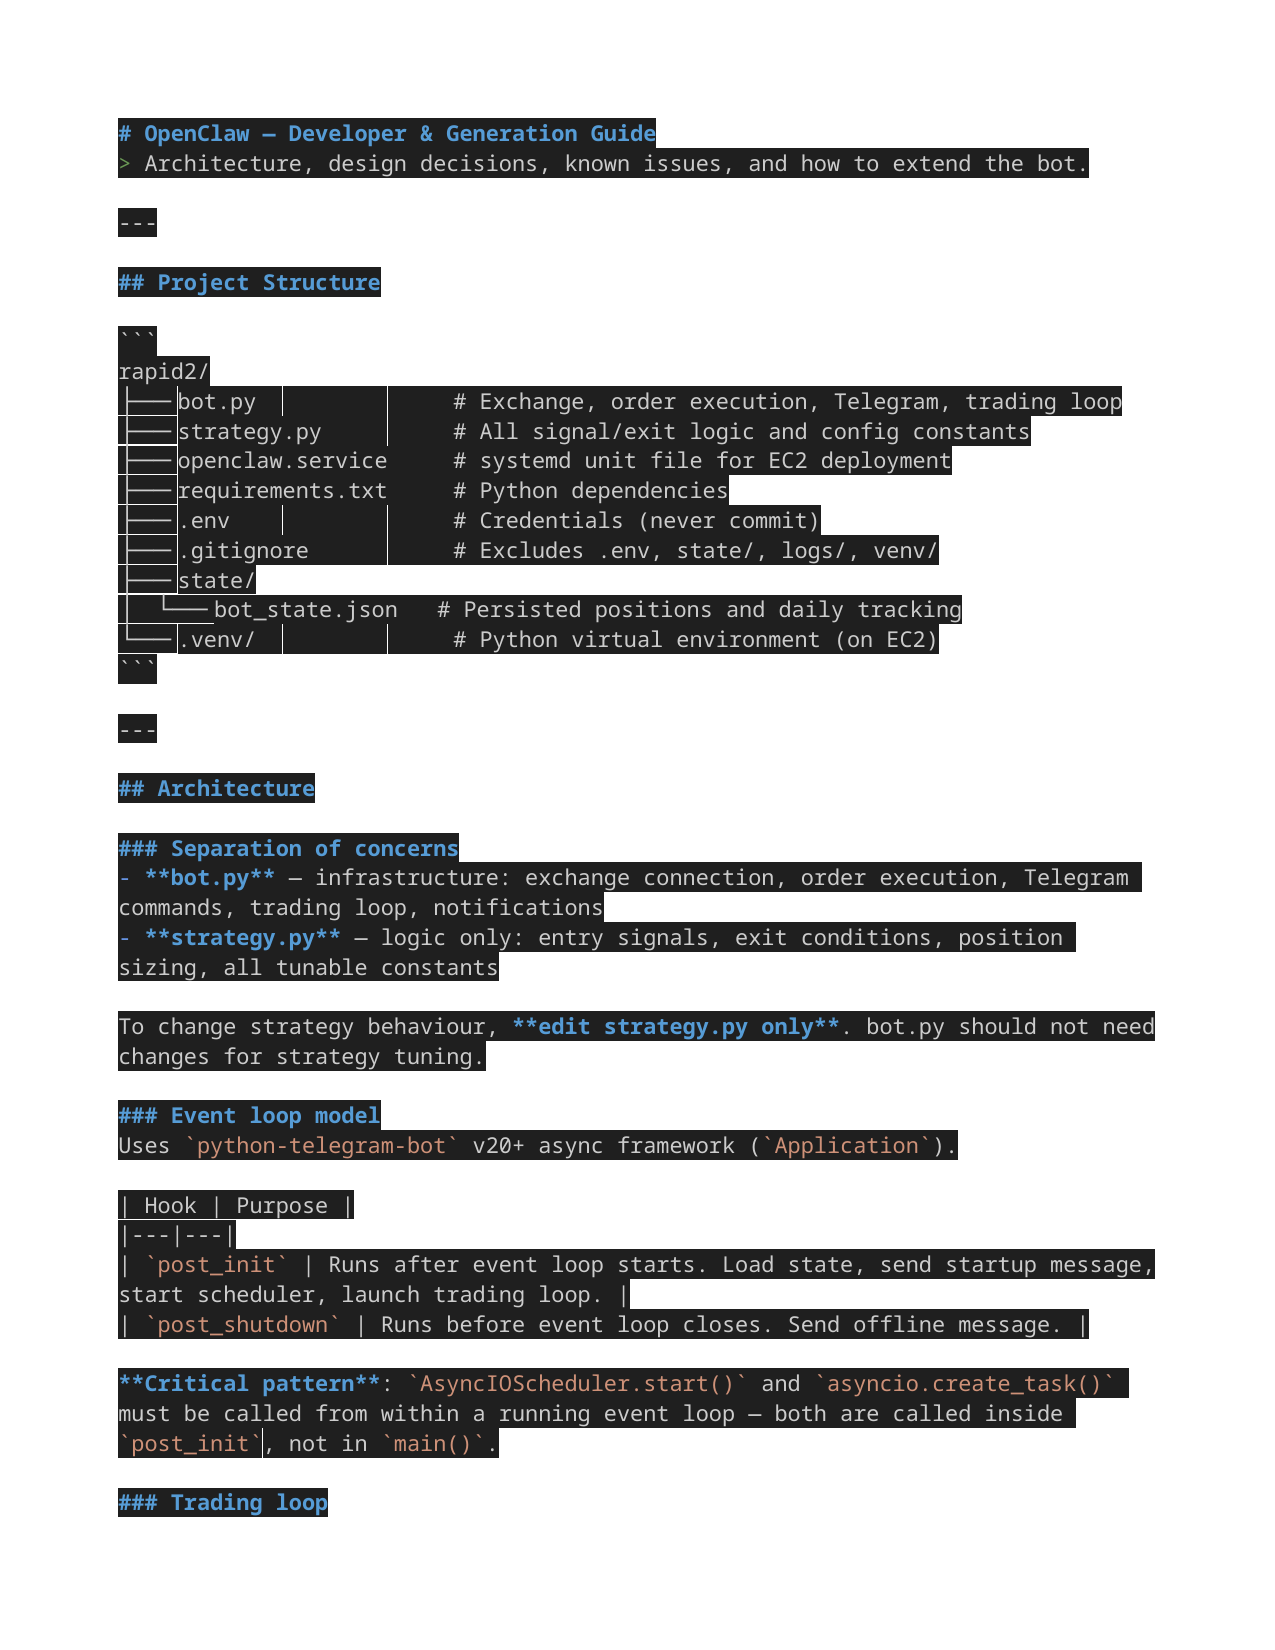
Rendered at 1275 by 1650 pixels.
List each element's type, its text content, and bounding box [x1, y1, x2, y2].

text --- [118, 207, 1157, 237]
text | `post_shutdown` | Runs before event loop closes. Send offline message. | [118, 1309, 1157, 1339]
text > Architecture, design decisions, known issues, and how to extend the bot. [118, 148, 1157, 178]
text ``` [118, 654, 1157, 684]
text |---|---| [118, 1219, 1157, 1249]
text ### Separation of concerns [118, 832, 1157, 862]
text ├── strategy.py # All signal/exit logic and config constants [128, 416, 1157, 446]
text ### Event loop model [118, 1100, 1157, 1130]
text **Critical pattern**: `AsyncIOScheduler.start()` and `asyncio.create_task()` must be called from within a running event loop — both are called inside `post_init`, not in `main()`. [118, 1368, 1157, 1458]
text ├── state/ [118, 565, 126, 594]
text └── .venv/ # Python virtual environment (on EC2) [118, 624, 1157, 654]
text ``` [118, 326, 1157, 356]
text To change strategy behaviour, **edit strategy.py only**. bot.py should not need changes for strategy tuning. [118, 1011, 1157, 1071]
text ├── requirements.txt # Python dependencies [128, 475, 1157, 505]
text rapid2/ [118, 356, 1157, 386]
text ├── .env # Credentials (never commit) [128, 505, 1157, 535]
text ├── bot.py # Exchange, order execution, Telegram, trading loop [128, 386, 1157, 416]
text ## Architecture [118, 773, 1157, 803]
text - **bot.py** — infrastructure: exchange connection, order execution, Telegram commands, trading loop, notifications [118, 862, 1157, 922]
text Uses `python-telegram-bot` v20+ async framework (`Application`). [118, 1130, 1157, 1160]
text ├── openclaw.service # systemd unit file for EC2 deployment [128, 446, 1157, 475]
text # OpenClaw — Developer & Generation Guide [118, 118, 1157, 148]
text │ └── bot_state.json # Persisted positions and daily tracking [128, 594, 1157, 624]
text --- [118, 713, 1157, 743]
text | `post_init` | Runs after event loop starts. Load state, send startup message, start scheduler, launch trading loop. | [118, 1249, 1157, 1309]
text | Hook | Purpose | [118, 1190, 1157, 1219]
text ## Project Structure [118, 267, 1157, 297]
text ### Trading loop [118, 1487, 1157, 1517]
text ├── state/ [128, 565, 1157, 594]
text ├── .gitignore # Excludes .env, state/, logs/, venv/ [128, 535, 1157, 565]
text - **strategy.py** — logic only: entry signals, exit conditions, position sizing, all tunable constants [118, 922, 1157, 981]
